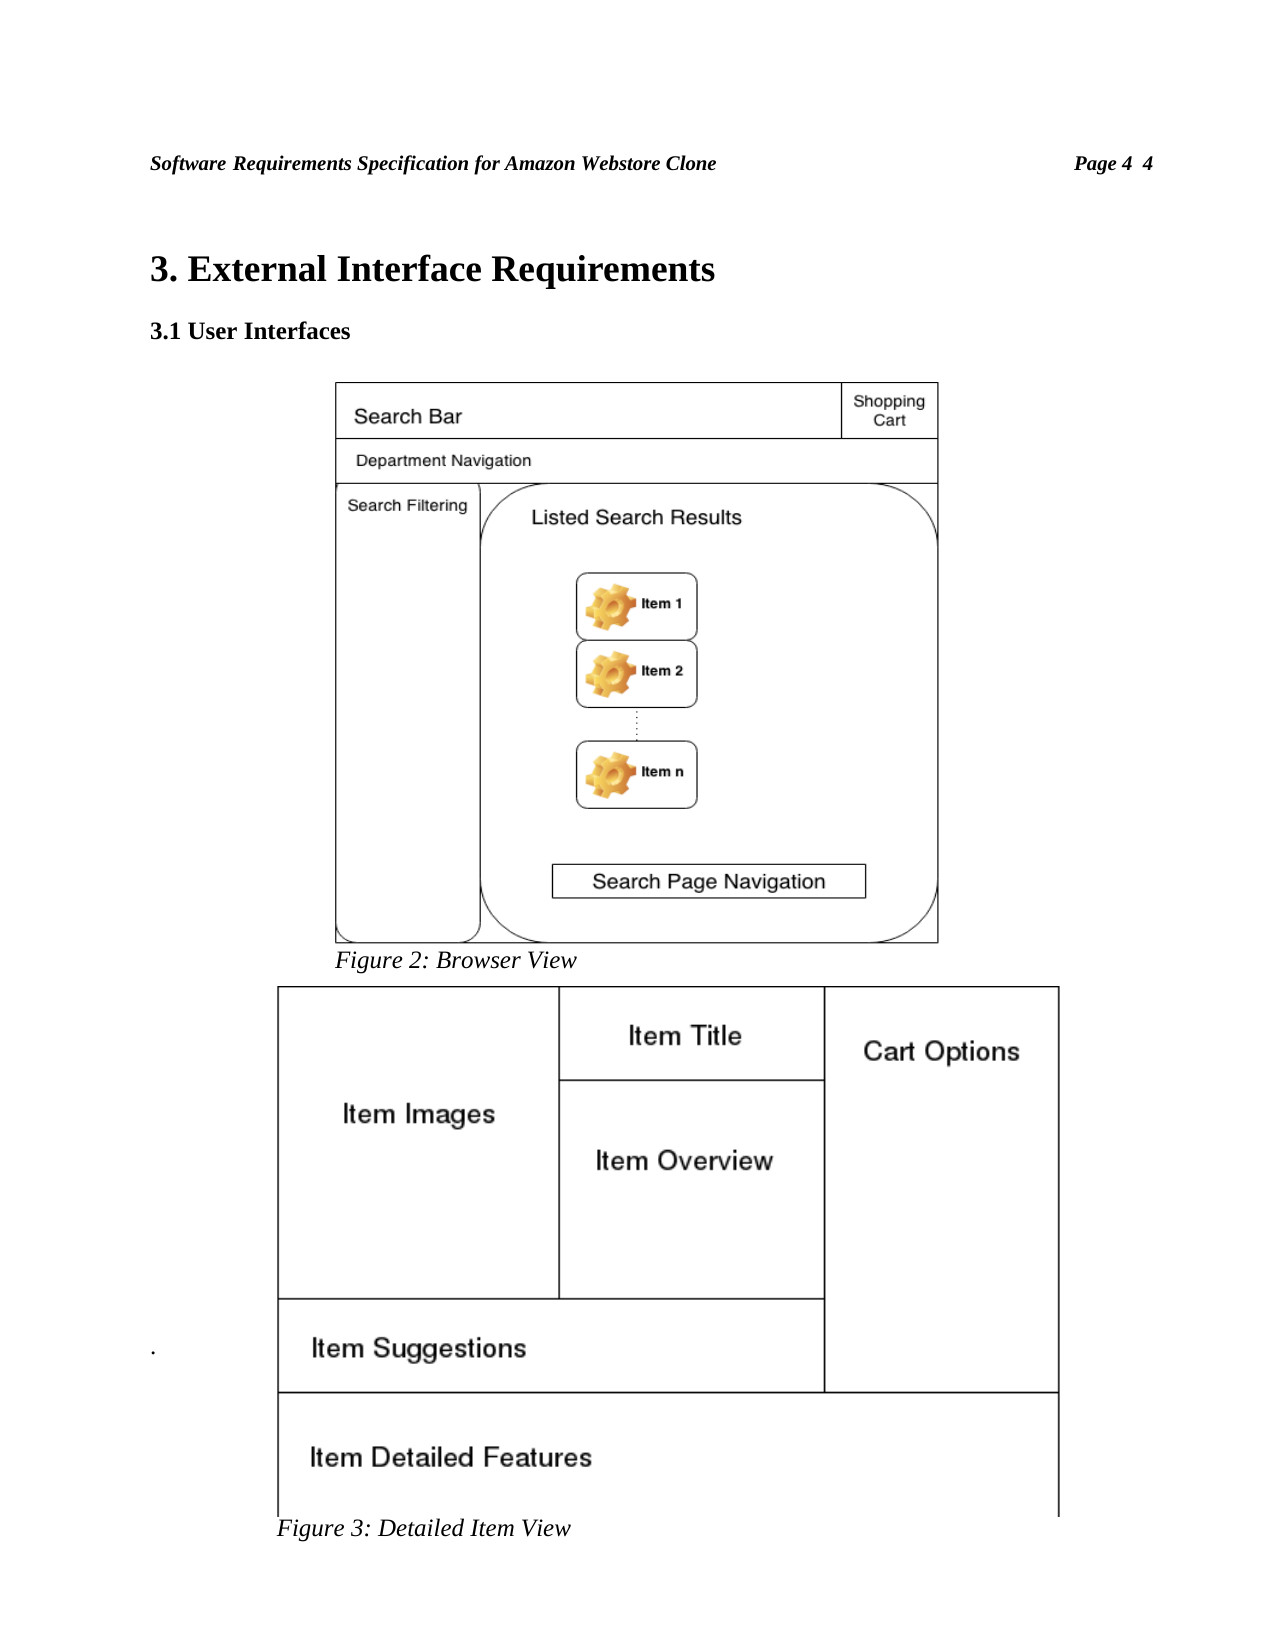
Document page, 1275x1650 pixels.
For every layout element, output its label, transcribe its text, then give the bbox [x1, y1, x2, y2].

text Figure 3: Detailed Item View [277, 1517, 1062, 1541]
subtitle [335, 373, 940, 382]
list Figure 2: Browser View [335, 949, 940, 973]
subtitle External Interface Requirements [150, 246, 1125, 289]
picture [276, 986, 1063, 1517]
text . [150, 1334, 276, 1359]
picture [334, 382, 941, 949]
subtitle User Interfaces [150, 316, 1125, 345]
text [1063, 1334, 1125, 1359]
